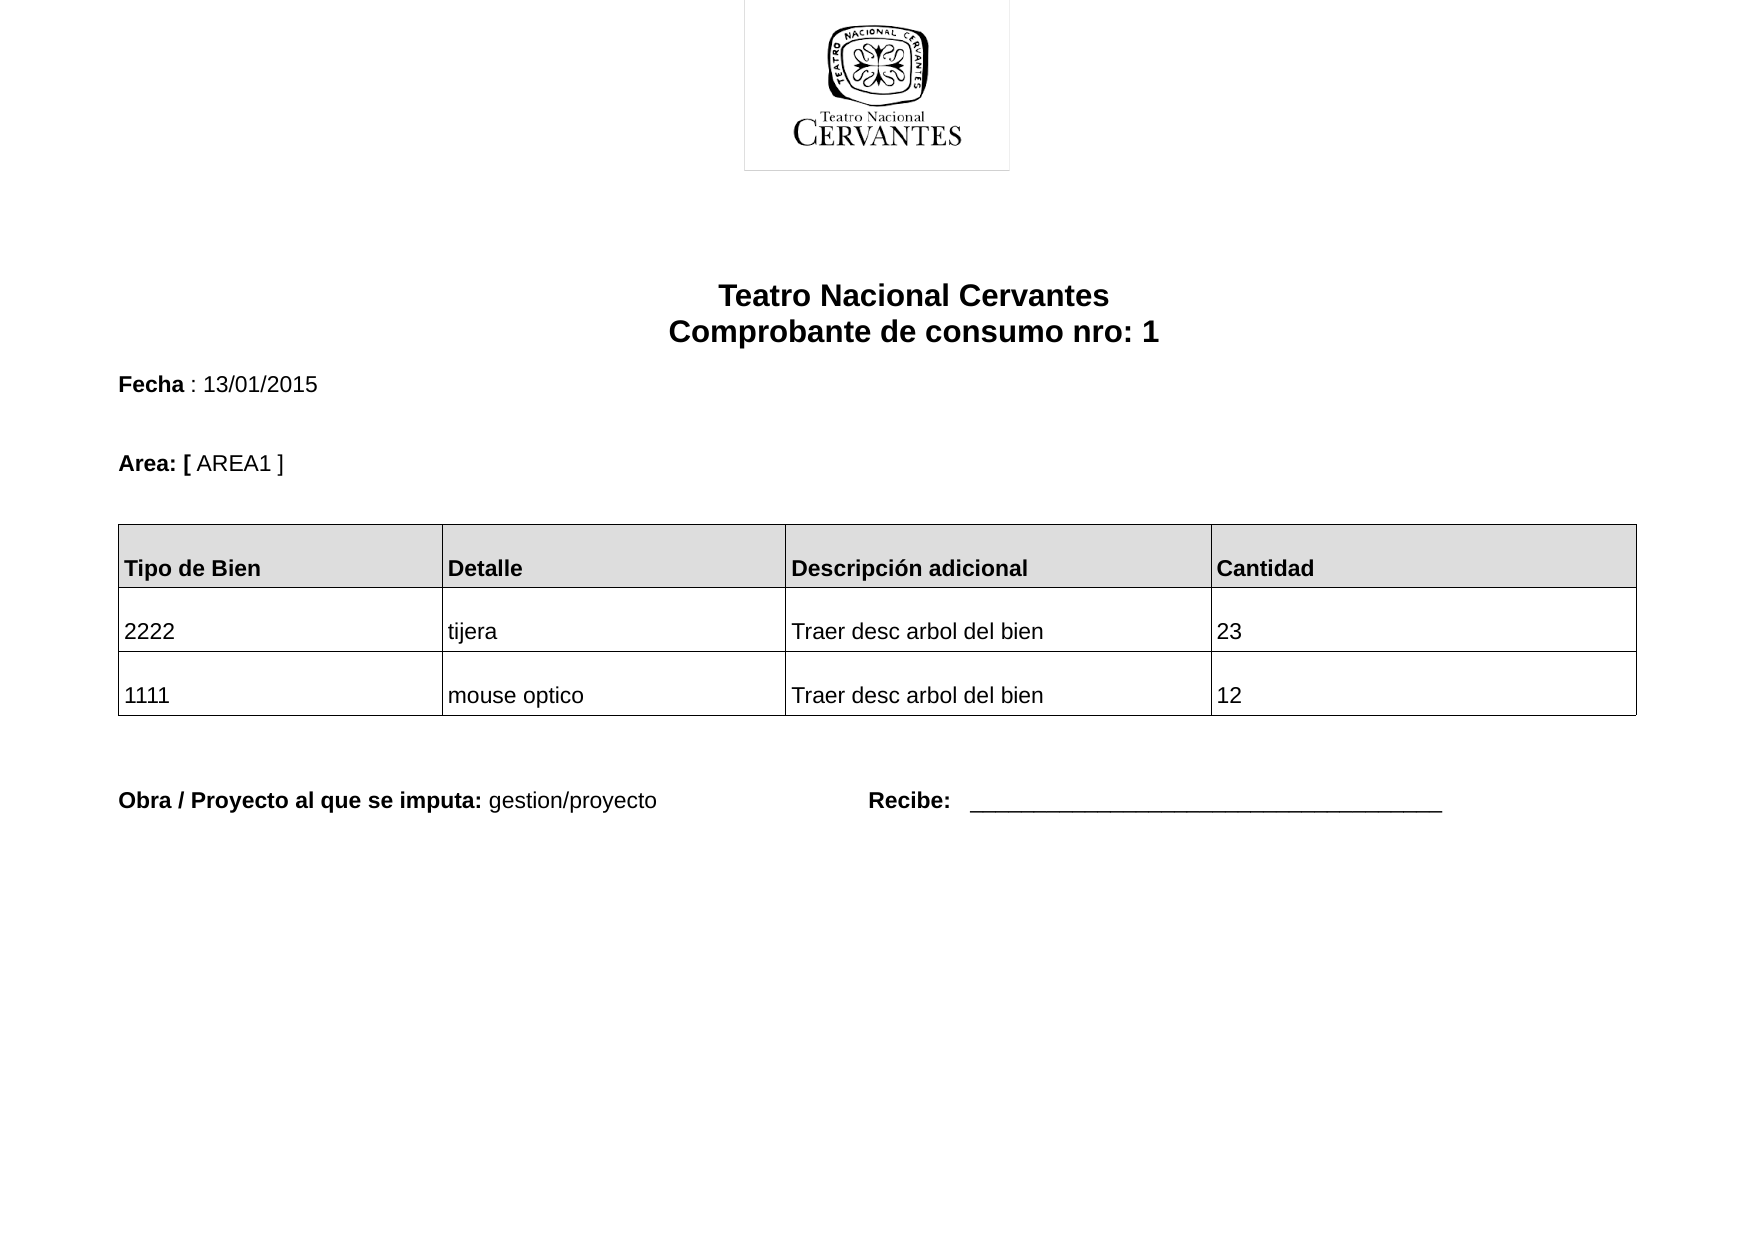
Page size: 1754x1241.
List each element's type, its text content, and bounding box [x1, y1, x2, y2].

text Comprobante de consumo nro: 1 [118, 313, 1636, 349]
table_cell 12 [1212, 652, 1636, 714]
picture [744, 0, 1010, 171]
table_cell 1111 [119, 652, 442, 714]
text Teatro Nacional Cervantes [118, 277, 1636, 313]
text Obra / Proyecto al que se imputa: gestion/proyecto Recibe: _____________________________________ [118, 787, 1636, 813]
table_header Tipo de Bien [119, 525, 442, 587]
table_cell Traer desc arbol del bien [786, 652, 1211, 714]
table_cell 2222 [119, 588, 442, 651]
table_header Detalle [443, 525, 785, 587]
table_cell Traer desc arbol del bien [786, 588, 1211, 651]
table_cell tijera [443, 588, 785, 651]
table_cell mouse optico [443, 652, 785, 714]
text Fecha : 13/01/2015 [118, 371, 1636, 397]
table_header Descripción adicional [786, 525, 1211, 587]
table_header Cantidad [1212, 525, 1636, 587]
text Area: [ AREA1 ] [118, 450, 1636, 476]
table_cell 23 [1212, 588, 1636, 651]
